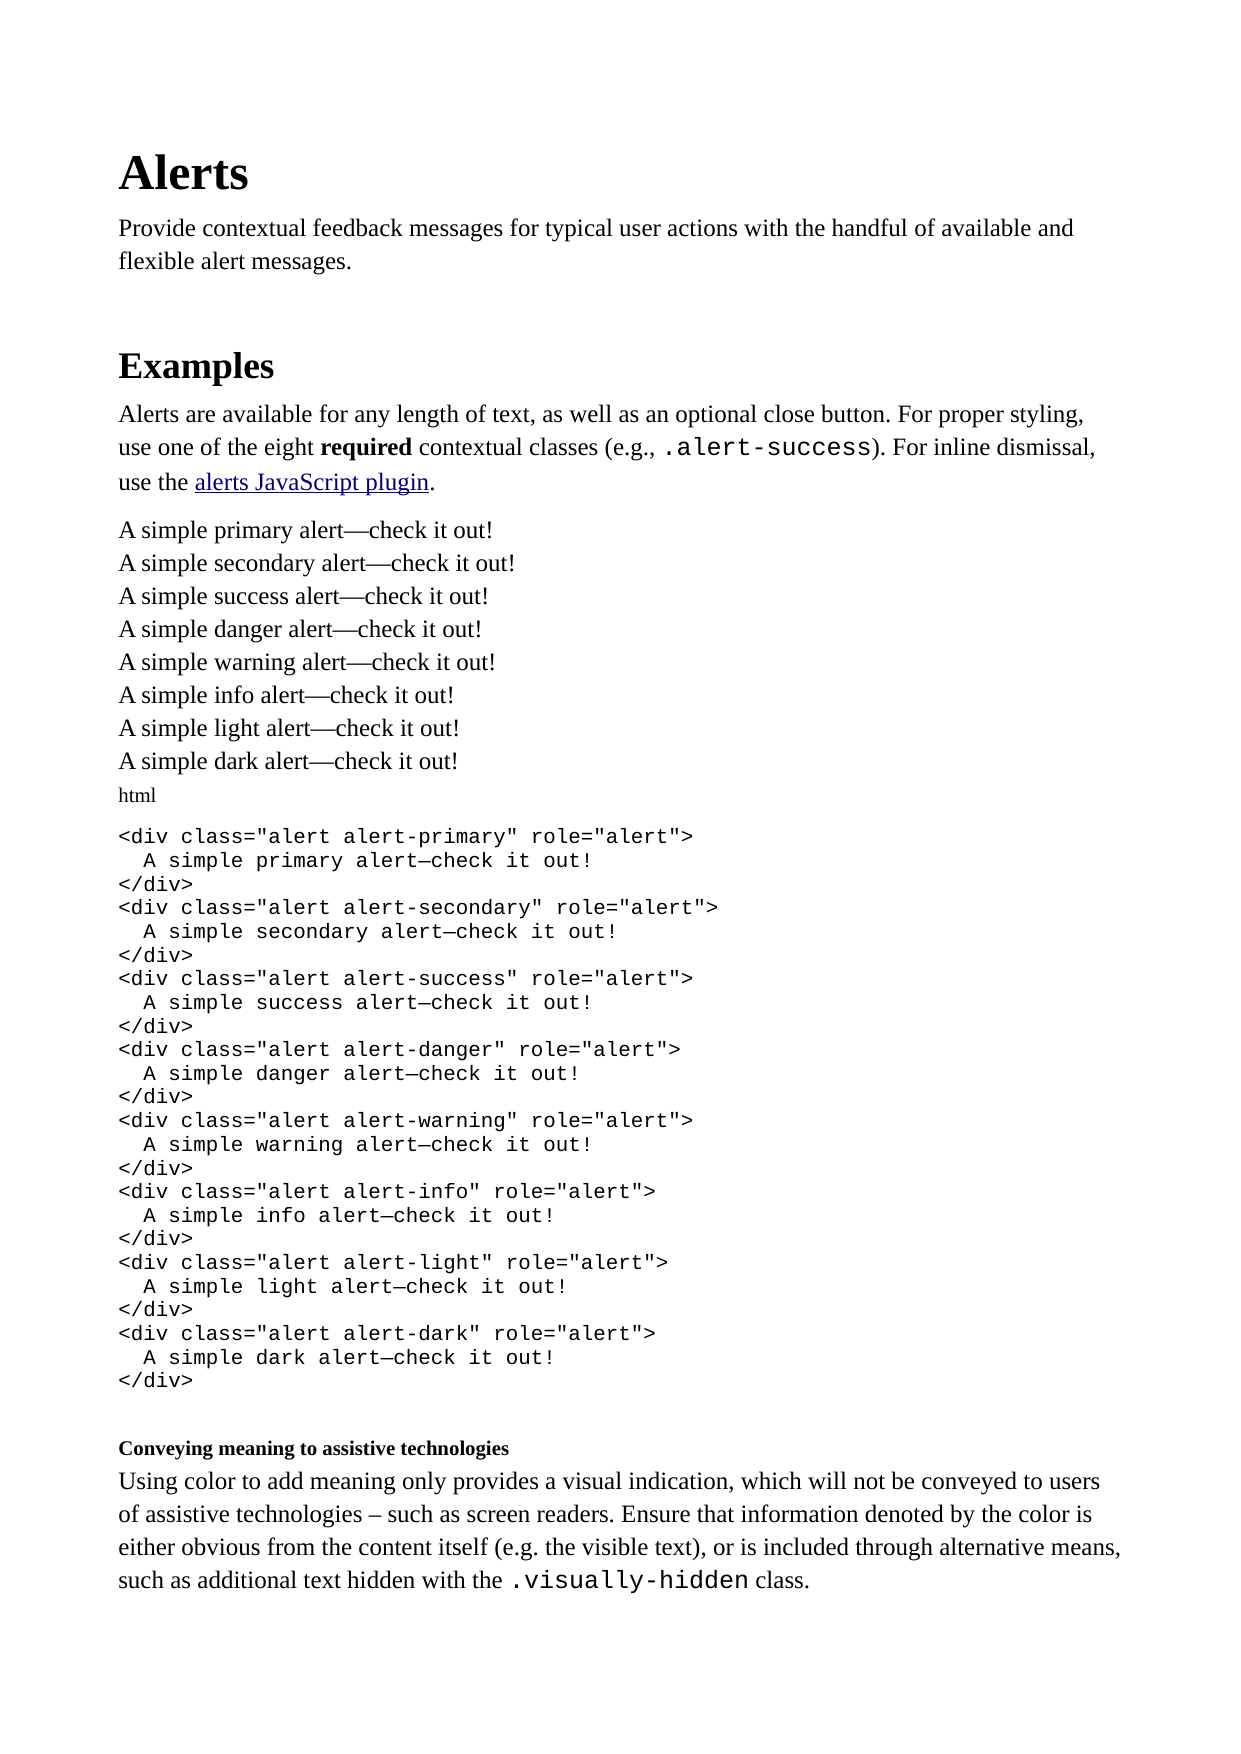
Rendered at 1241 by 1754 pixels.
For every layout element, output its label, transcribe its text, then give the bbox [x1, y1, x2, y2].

text <div class="alert alert-warning" role="alert"> [118, 1110, 1122, 1134]
text A simple light alert—check it out! [118, 1276, 1122, 1299]
text A simple warning alert—check it out! [118, 1134, 1122, 1157]
text </div> [118, 874, 1122, 897]
text A simple primary alert—check it out! [118, 850, 1122, 874]
subtitle Conveying meaning to assistive technologies [118, 1436, 1122, 1460]
text </div> [118, 1016, 1122, 1039]
text <div class="alert alert-dark" role="alert"> [118, 1323, 1122, 1347]
text A simple dark alert—check it out! [118, 1347, 1122, 1370]
text <div class="alert alert-light" role="alert"> [118, 1252, 1122, 1276]
text A simple secondary alert—check it out! [118, 548, 1122, 576]
text A simple info alert—check it out! [118, 680, 1122, 708]
subtitle Alerts [118, 143, 1122, 201]
text A simple light alert—check it out! [118, 713, 1122, 742]
text Alerts are available for any length of text, as well as an optional close button. For proper styling, use one of the eight required contextual classes (e.g., .alert-success). For inline dismissal, use the alerts JavaScript plugin. [118, 399, 1122, 496]
text A simple success alert—check it out! [118, 581, 1122, 609]
text <div class="alert alert-danger" role="alert"> [118, 1039, 1122, 1063]
text <div class="alert alert-secondary" role="alert"> [118, 897, 1122, 921]
text </div> [118, 1370, 1122, 1394]
text Using color to add meaning only provides a visual indication, which will not be conveyed to users of assistive technologies – such as screen readers. Ensure that information denoted by the color is either obvious from the content itself (e.g. the visible text), or is included through alternative means, such as additional text hidden with the .visually-hidden class. [118, 1466, 1122, 1596]
text A simple primary alert—check it out! [118, 515, 1122, 543]
text A simple success alert—check it out! [118, 992, 1122, 1016]
text </div> [118, 1228, 1122, 1252]
text </div> [118, 1157, 1122, 1181]
text A simple danger alert—check it out! [118, 1063, 1122, 1087]
text <div class="alert alert-primary" role="alert"> [118, 826, 1122, 850]
text <div class="alert alert-success" role="alert"> [118, 968, 1122, 992]
text </div> [118, 1299, 1122, 1323]
text A simple secondary alert—check it out! [118, 921, 1122, 945]
text Provide contextual feedback messages for typical user actions with the handful of available and flexible alert messages. [118, 213, 1122, 275]
text A simple dark alert—check it out! [118, 746, 1122, 774]
text A simple info alert—check it out! [118, 1205, 1122, 1228]
text A simple warning alert—check it out! [118, 647, 1122, 676]
text </div> [118, 1087, 1122, 1110]
subtitle Examples [118, 343, 1122, 386]
text html [118, 779, 1122, 808]
text A simple danger alert—check it out! [118, 614, 1122, 642]
text <div class="alert alert-info" role="alert"> [118, 1181, 1122, 1205]
text </div> [118, 945, 1122, 968]
